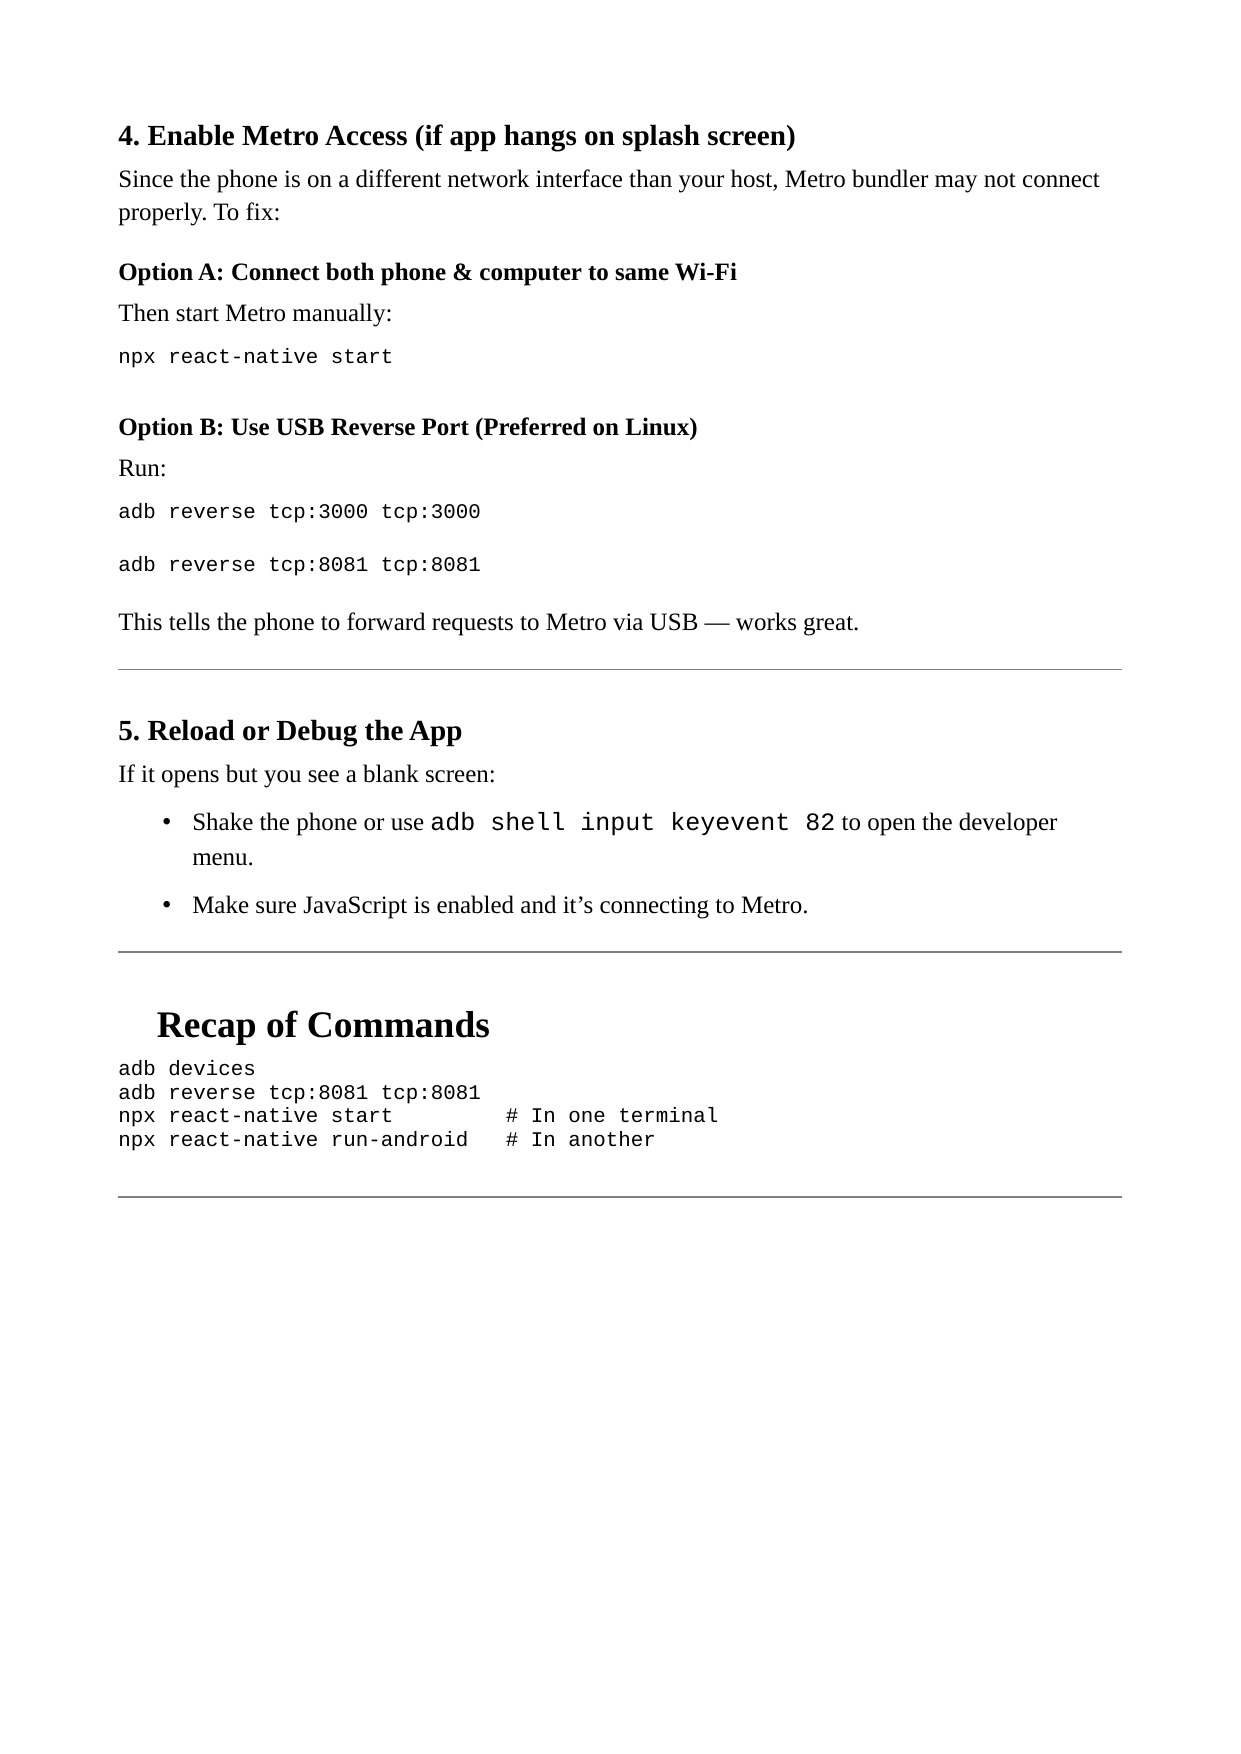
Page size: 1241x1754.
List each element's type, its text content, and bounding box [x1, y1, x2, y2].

subtitle 🔁 Recap of Commands [118, 1002, 1122, 1046]
text adb reverse tcp:8081 tcp:8081 [118, 554, 1122, 577]
text If it opens but you see a blank screen: [118, 759, 1122, 788]
text npx react-native run-android # In another [118, 1129, 1122, 1153]
list Shake the phone or use adb shell input keyevent 82 to open the developer menu. [162, 807, 1122, 871]
list Make sure JavaScript is enabled and it’s connecting to Metro. [162, 890, 1122, 918]
text adb reverse tcp:3000 tcp:3000 [118, 501, 1122, 524]
text npx react-native start # In one terminal [118, 1105, 1122, 1129]
subtitle 5. Reload or Debug the App [118, 713, 1122, 747]
subtitle Option A: Connect both phone & computer to same Wi-Fi [118, 257, 1122, 286]
text This tells the phone to forward requests to Metro via USB — works great. [118, 607, 1122, 636]
text Since the phone is on a different network interface than your host, Metro bundler may not connect properly. To fix: [118, 164, 1122, 226]
subtitle 4. Enable Metro Access (if app hangs on splash screen) [118, 118, 1122, 152]
text adb devices [118, 1058, 1122, 1082]
text npx react-native start [118, 346, 1122, 370]
text Then start Metro manually: [118, 298, 1122, 327]
text Run: [118, 453, 1122, 482]
subtitle Option B: Use USB Reverse Port (Preferred on Linux) [118, 412, 1122, 441]
text adb reverse tcp:8081 tcp:8081 [118, 1082, 1122, 1105]
